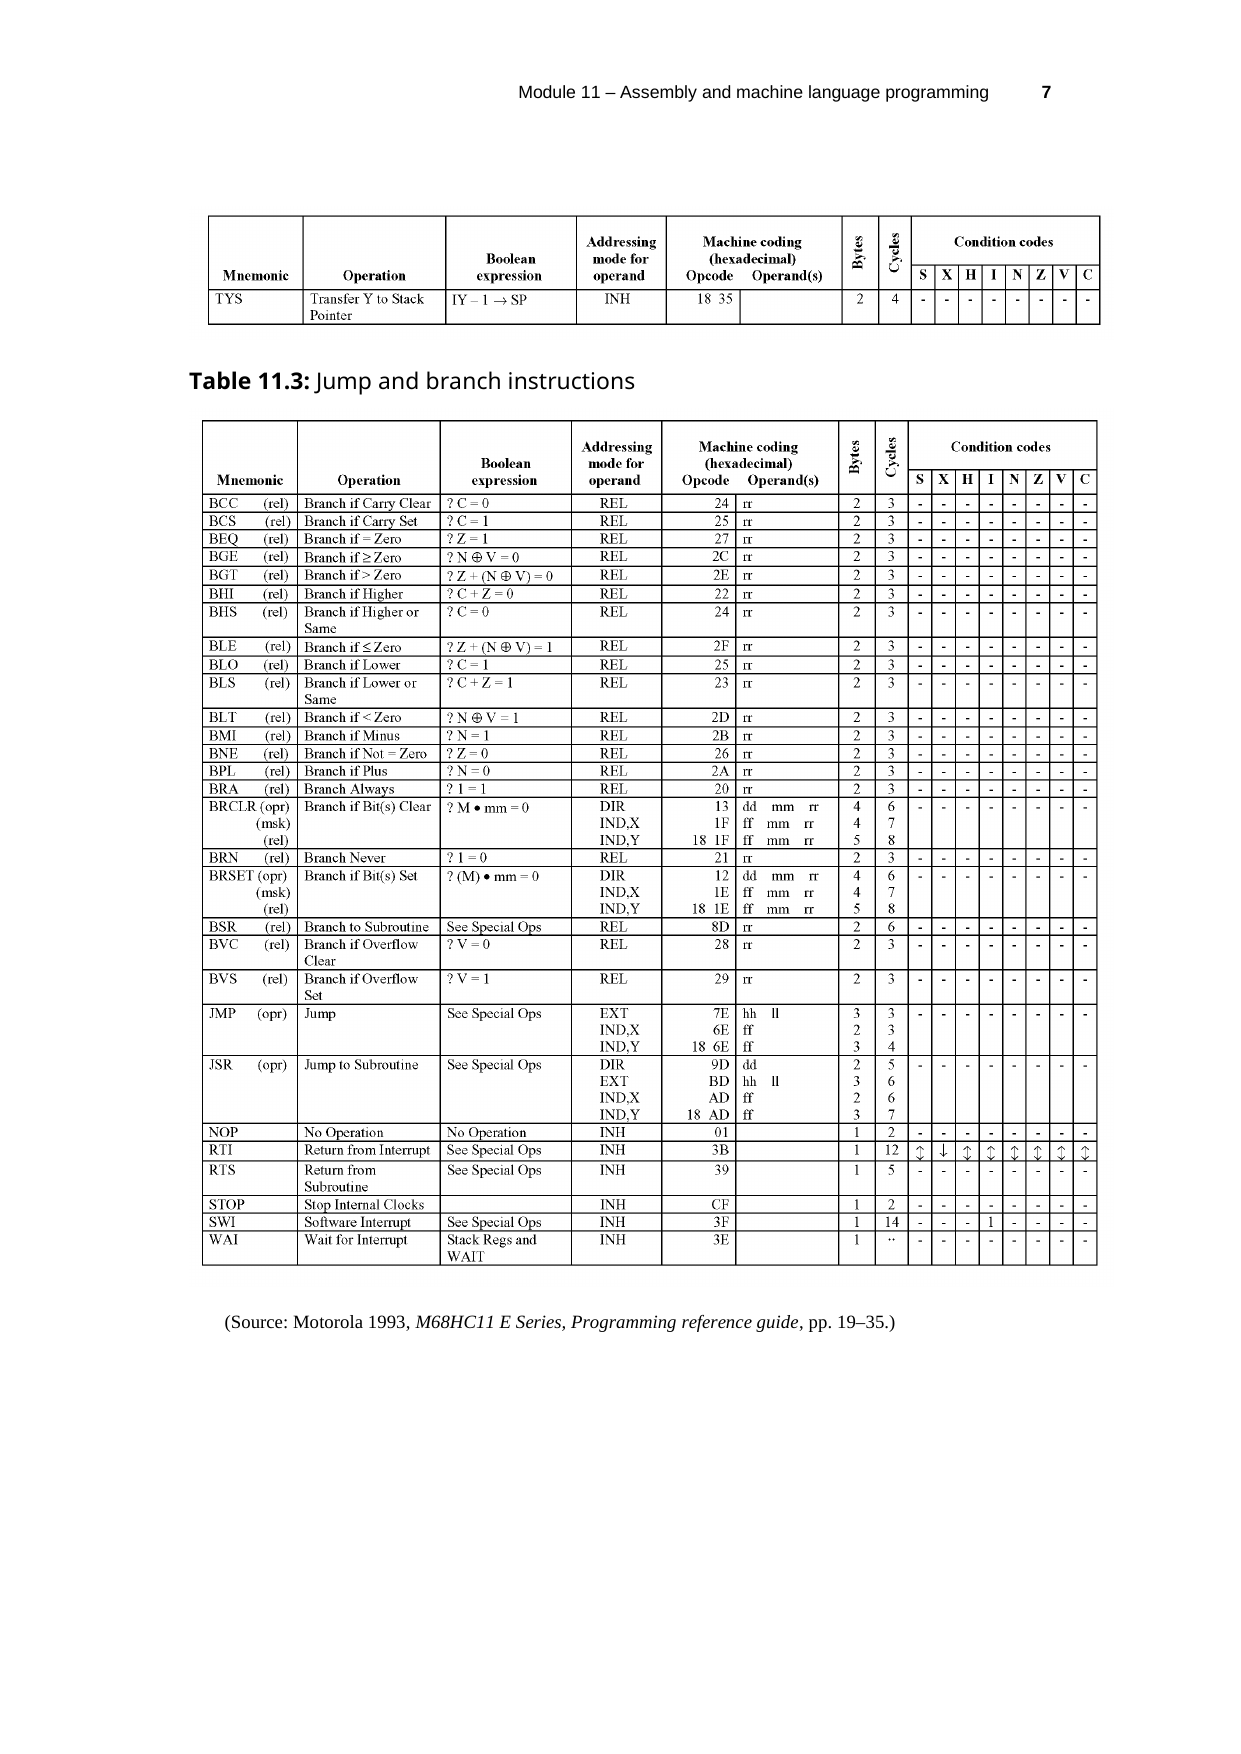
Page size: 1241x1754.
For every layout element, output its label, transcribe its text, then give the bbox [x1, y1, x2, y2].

picture [188, 206, 1114, 340]
text (Source: Motorola 1993, M68HC11 E Series, Programming reference guide, pp. 19–35.) [224, 1312, 1051, 1332]
picture [188, 408, 1114, 1287]
text Table 11.3: Jump and branch instructions [189, 365, 1051, 396]
